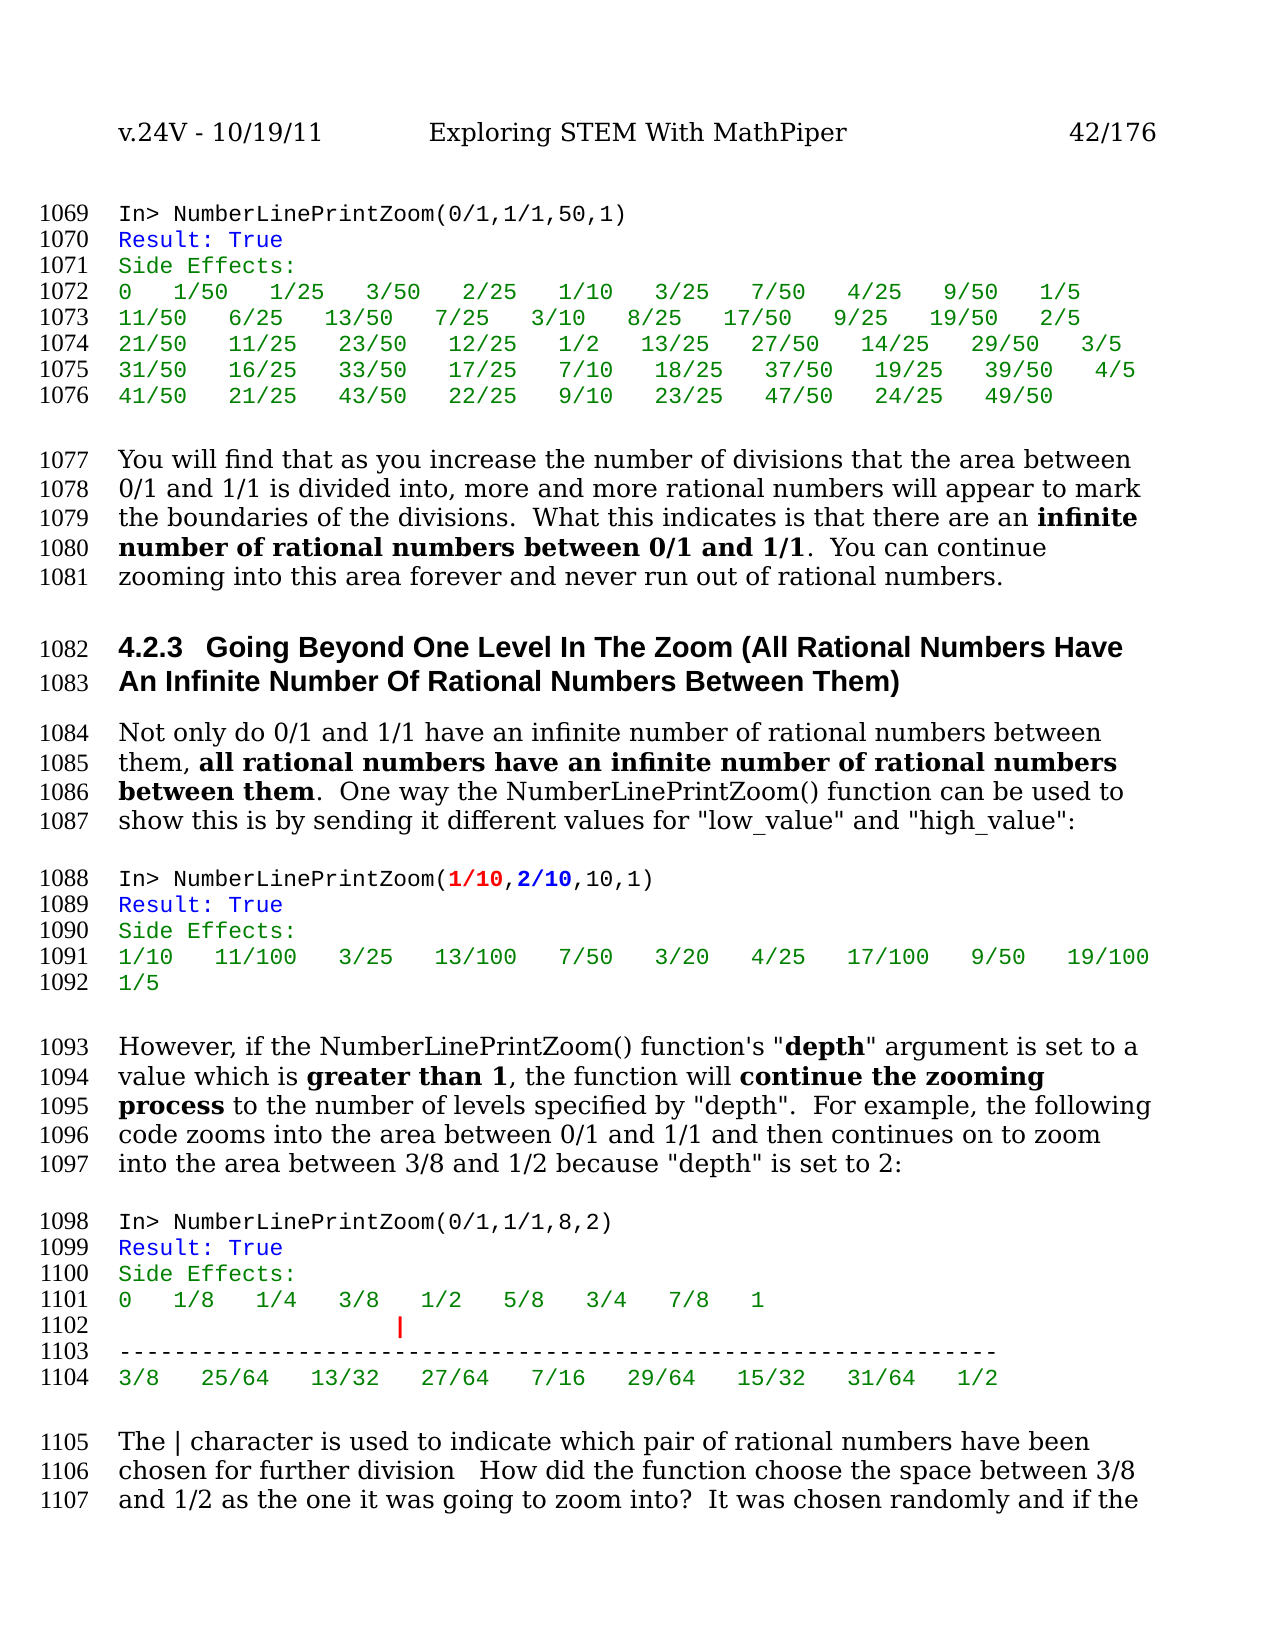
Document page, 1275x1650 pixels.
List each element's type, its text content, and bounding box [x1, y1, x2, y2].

text Side Effects: [118, 254, 1157, 281]
text In> NumberLinePrintZoom(0/1,1/1,8,2) [118, 1211, 1157, 1236]
text In> NumberLinePrintZoom(0/1,1/1,50,1) [118, 203, 1157, 229]
text 1/10 11/100 3/25 13/100 7/50 3/20 4/25 17/100 9/50 19/100 1/5 [118, 945, 1157, 997]
text | [118, 1314, 1157, 1340]
text Result: True [118, 1236, 1157, 1262]
text Result: True [118, 893, 1157, 919]
text You will find that as you increase the number of divisions that the area between 0/1 and 1/1 is divided into, more and more rational numbers will appear to mark the boundaries of the divisions. What this indicates is that there are an infinite number of rational numbers between 0/1 and 1/1. You can continue zooming into this area forever and never run out of rational numbers. [118, 445, 1157, 591]
text Side Effects: [118, 919, 1157, 945]
text The | character is used to indicate which pair of rational numbers have been chosen for further division How did the function choose the space between 3/8 and 1/2 as the one it was going to zoom into? It was chosen randomly and if the [118, 1427, 1157, 1514]
text 0 1/50 1/25 3/50 2/25 1/10 3/25 7/50 4/25 9/50 1/5 11/50 6/25 13/50 7/25 3/10 8/25 17/50 9/25 19/50 2/5 21/50 11/25 23/50 12/25 1/2 13/25 27/50 14/25 29/50 3/5 31/50 16/25 33/50 17/25 7/10 18/25 37/50 19/25 39/50 4/5 41/50 21/25 43/50 22/25 9/10 23/25 47/50 24/25 49/50 [118, 281, 1157, 410]
text Side Effects: [118, 1262, 1157, 1288]
text However, if the NumberLinePrintZoom() function's "depth" argument is set to a value which is greater than 1, the function will continue the zooming process to the number of levels specified by "depth". For example, the following code zooms into the area between 0/1 and 1/1 and then continues on to zoom into the area between 3/8 and 1/2 because "depth" is set to 2: [118, 1032, 1157, 1178]
text ---------------------------------------------------------------- [118, 1340, 1157, 1366]
subtitle Going Beyond One Level In The Zoom (All Rational Numbers Have An Infinite Number Of Rational Numbers Between Them) [118, 630, 1157, 697]
text Result: True [118, 229, 1157, 254]
text In> NumberLinePrintZoom(1/10,2/10,10,1) [118, 867, 1157, 893]
text Not only do 0/1 and 1/1 have an infinite number of rational numbers between them, all rational numbers have an infinite number of rational numbers between them. One way the NumberLinePrintZoom() function can be used to show this is by sending it different values for "low_value" and "high_value": [118, 718, 1157, 836]
text 0 1/8 1/4 3/8 1/2 5/8 3/4 7/8 1 [118, 1288, 1157, 1314]
text 3/8 25/64 13/32 27/64 7/16 29/64 15/32 31/64 1/2 [118, 1366, 1157, 1392]
